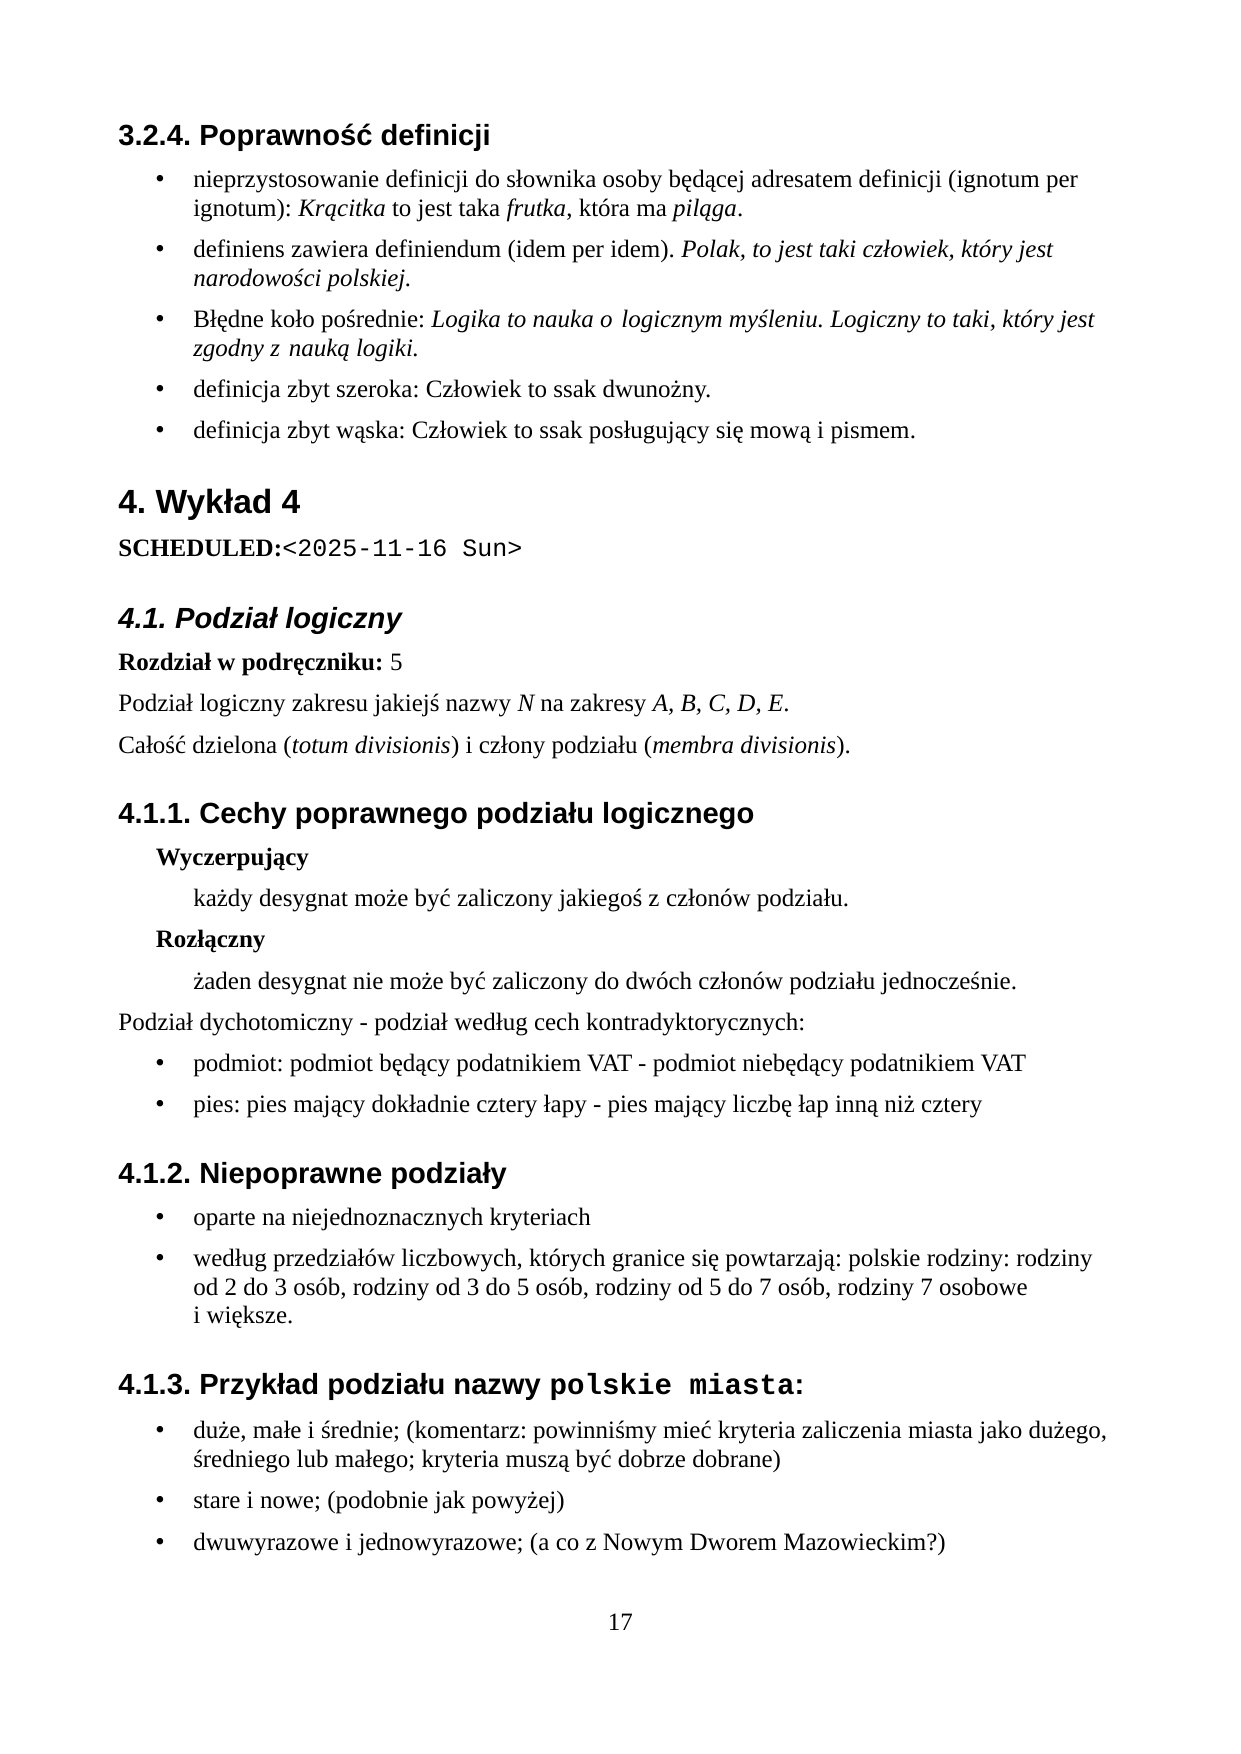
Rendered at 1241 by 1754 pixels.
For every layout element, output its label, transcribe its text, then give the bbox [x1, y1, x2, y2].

list Rozłączny [118, 924, 1122, 953]
subtitle Przykład podziału nazwy polskie miasta: [118, 1367, 1122, 1403]
text Całość dzielona (totum divisionis) i człony podziału (membra divisionis). [118, 730, 1122, 758]
list podmiot: podmiot będący podatnikiem VAT - podmiot niebędący podatnikiem VAT [156, 1048, 1122, 1077]
list stare i nowe; (podobnie jak powyżej) [156, 1485, 1122, 1514]
subtitle Podział logiczny [118, 601, 1122, 635]
list Wyczerpujący [118, 842, 1122, 871]
subtitle Cechy poprawnego podziału logicznego [118, 796, 1122, 829]
subtitle Poprawność definicji [118, 118, 1122, 152]
list definicja zbyt szeroka: Człowiek to ssak dwunożny. [156, 374, 1122, 403]
text Podział logiczny zakresu jakiejś nazwy N na zakresy A, B, C, D, E. [118, 688, 1122, 717]
list pies: pies mający dokładnie cztery łapy - pies mający liczbę łap inną niż cztery [156, 1089, 1122, 1118]
list dwuwyrazowe i jednowyrazowe; (a co z Nowym Dworem Mazowieckim?) [156, 1527, 1122, 1555]
subtitle Niepoprawne podziały [118, 1156, 1122, 1189]
list duże, małe i średnie; (komentarz: powinniśmy mieć kryteria zaliczenia miasta jako dużego, średniego lub małego; kryteria muszą być dobrze dobrane) [156, 1415, 1122, 1473]
list definiens zawiera definiendum (idem per idem). Polak, to jest taki człowiek, który jest narodowości polskiej. [156, 234, 1122, 292]
list według przedziałów liczbowych, których granice się powtarzają: polskie rodziny: rodziny od 2 do 3 osób, rodziny od 3 do 5 osób, rodziny od 5 do 7 osób, rodziny 7 osobowe i większe. [156, 1243, 1122, 1329]
text Podział dychotomiczny - podział według cech kontradyktorycznych: [118, 1007, 1122, 1036]
list Błędne koło pośrednie: Logika to nauka o logicznym myśleniu. Logiczny to taki, który jest zgodny z nauką logiki. [156, 304, 1122, 362]
list nieprzystosowanie definicji do słownika osoby będącej adresatem definicji (ignotum per ignotum): Krącitka to jest taka frutka, która ma piląga. [156, 164, 1122, 222]
subtitle Wykład 4 [118, 482, 1122, 520]
list każdy desygnat może być zaliczony jakiegoś z członów podziału. [118, 883, 1122, 912]
text Rozdział w podręczniku: 5 [118, 647, 1122, 676]
list oparte na niejednoznacznych kryteriach [156, 1202, 1122, 1231]
text SCHEDULED:<2025-11-16 Sun> [118, 533, 1122, 564]
list definicja zbyt wąska: Człowiek to ssak posługujący się mową i pismem. [156, 415, 1122, 444]
list żaden desygnat nie może być zaliczony do dwóch członów podziału jednocześnie. [118, 966, 1122, 994]
